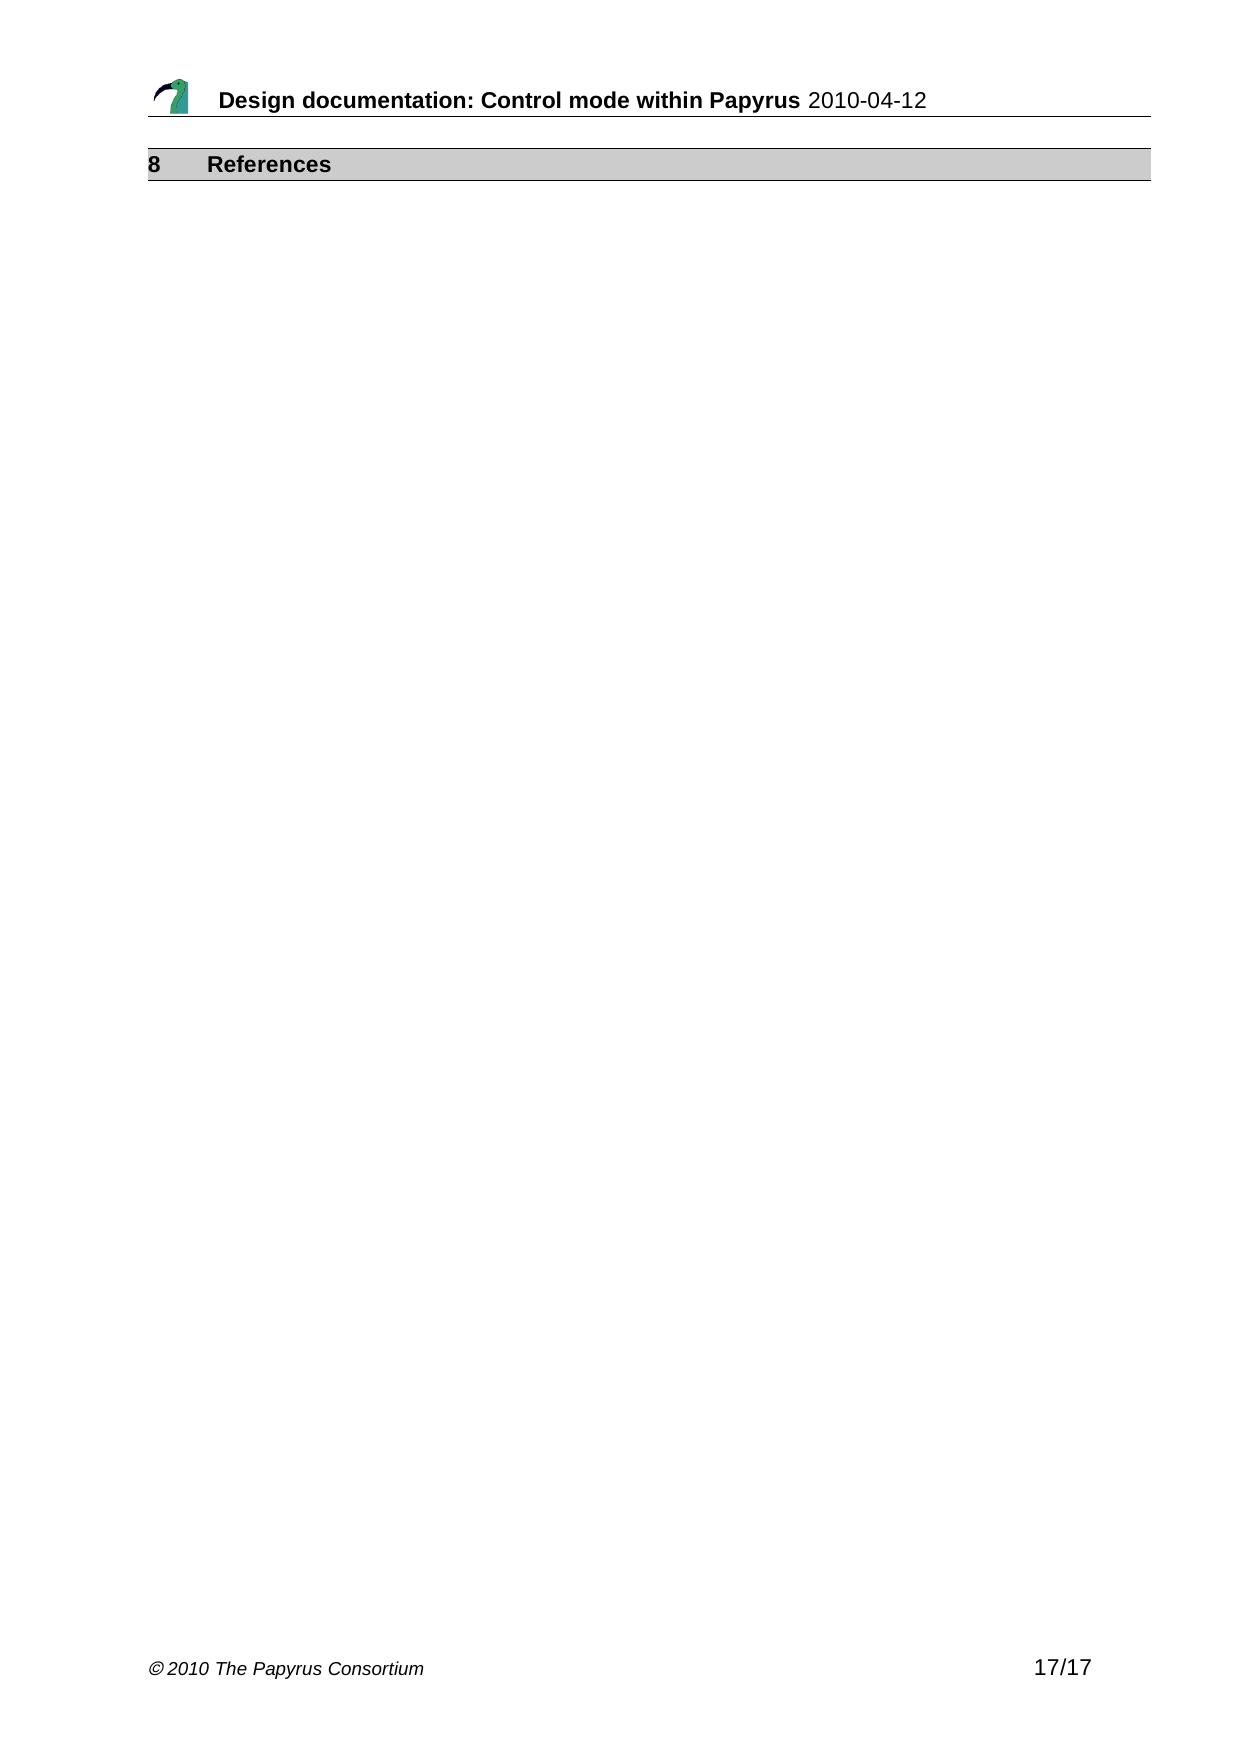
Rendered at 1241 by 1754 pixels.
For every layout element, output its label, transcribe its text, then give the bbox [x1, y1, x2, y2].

picture [153, 79, 189, 114]
subtitle References [148, 149, 1151, 180]
